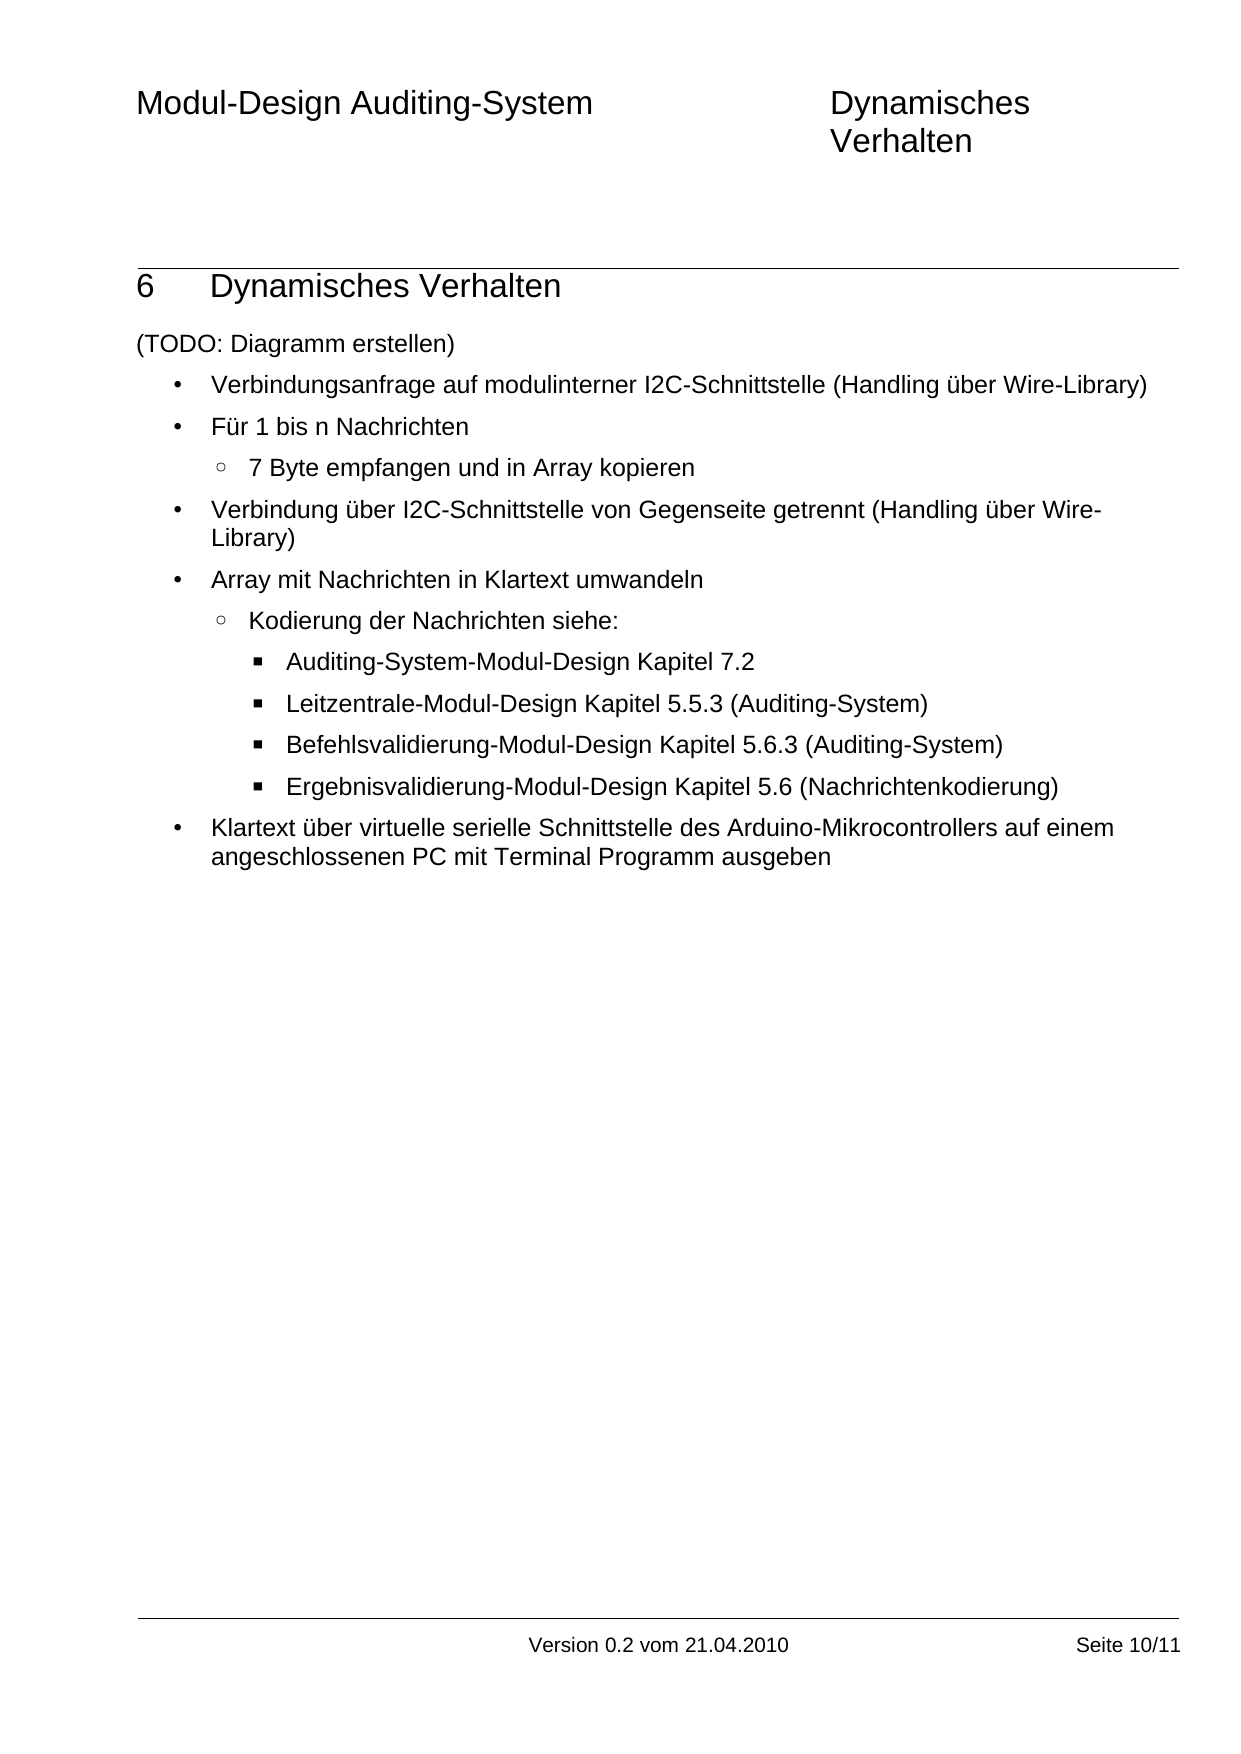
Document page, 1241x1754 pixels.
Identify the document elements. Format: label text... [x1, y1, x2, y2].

subtitle Dynamisches Verhalten [238, 289, 1181, 304]
list Ergebnisvalidierung-Modul-Design Kapitel 5.6 (Nachrichtenkodierung) [248, 771, 1181, 800]
list 7 Byte empfangen und in Array kopieren [211, 453, 1181, 482]
list Leitzentrale-Modul-Design Kapitel 5.5.3 (Auditing-System) [248, 689, 1181, 718]
list Befehlsvalidierung-Modul-Design Kapitel 5.6.3 (Auditing-System) [248, 730, 1181, 759]
list Auditing-System-Modul-Design Kapitel 7.2 [248, 647, 1181, 676]
list Verbindungsanfrage auf modulinterner I2C-Schnittstelle (Handling über Wire-Library) [173, 371, 1181, 399]
list Verbindung über I2C-Schnittstelle von Gegenseite getrennt (Handling über Wire-Library) [173, 494, 1181, 552]
list Array mit Nachrichten in Klartext umwandeln [173, 565, 1181, 593]
text (TODO: Diagramm erstellen) [136, 329, 1181, 358]
subtitle Dynamisches Verhalten [136, 289, 240, 304]
list Klartext über virtuelle serielle Schnittstelle des Arduino-Mikrocontrollers auf einem angeschlossenen PC mit Terminal Programm ausgeben [173, 813, 1181, 870]
list Für 1 bis n Nachrichten [173, 412, 1181, 441]
list Kodierung der Nachrichten siehe: [211, 606, 1181, 635]
